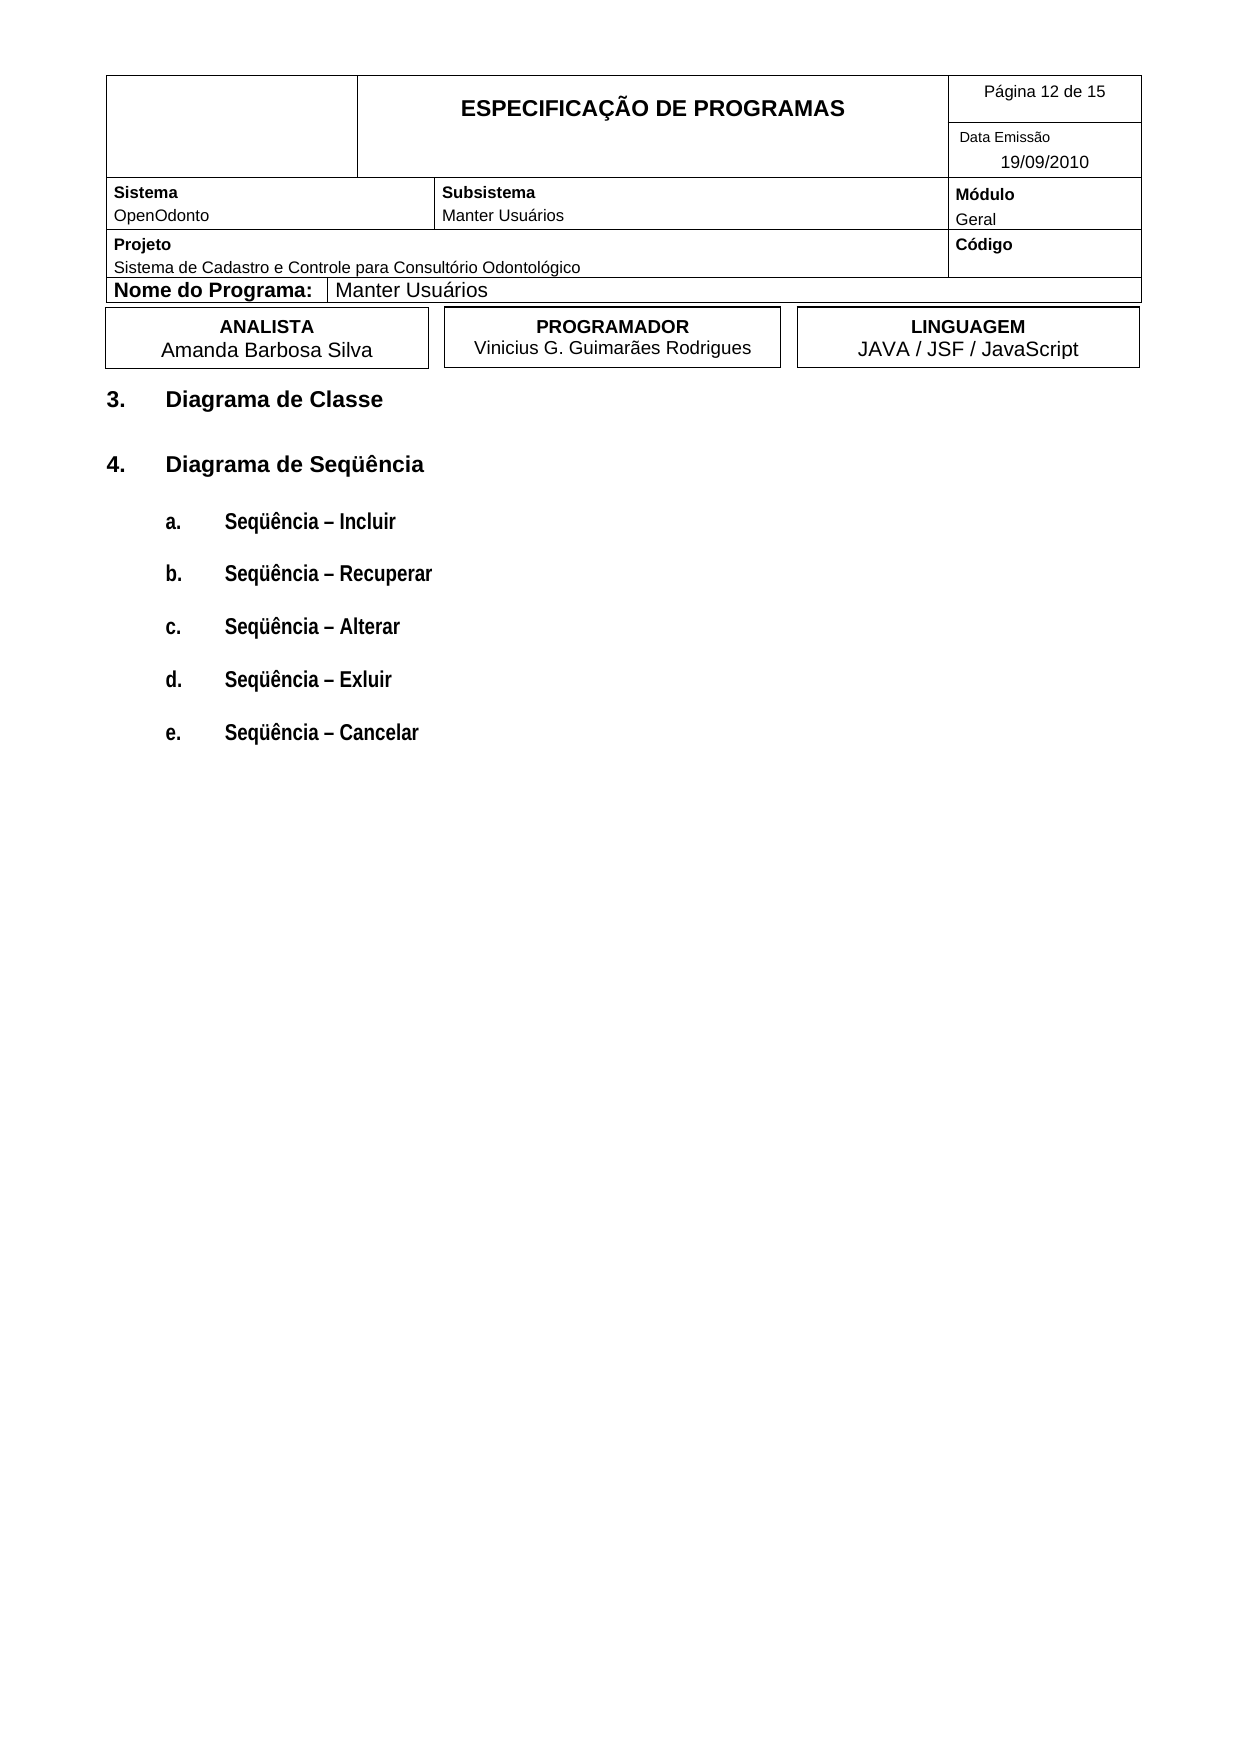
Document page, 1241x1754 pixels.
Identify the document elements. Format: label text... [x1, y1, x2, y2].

subtitle Seqüência – Exluir [165, 666, 1151, 692]
subtitle Seqüência – Recuperar [165, 560, 1151, 587]
subtitle Seqüência – Cancelar [165, 718, 1151, 745]
subtitle Diagrama de Seqüência [106, 451, 1151, 477]
subtitle Diagrama de Classe [106, 386, 1151, 412]
subtitle Seqüência – Alterar [165, 613, 1151, 639]
subtitle Seqüência – Incluir [165, 508, 1151, 534]
